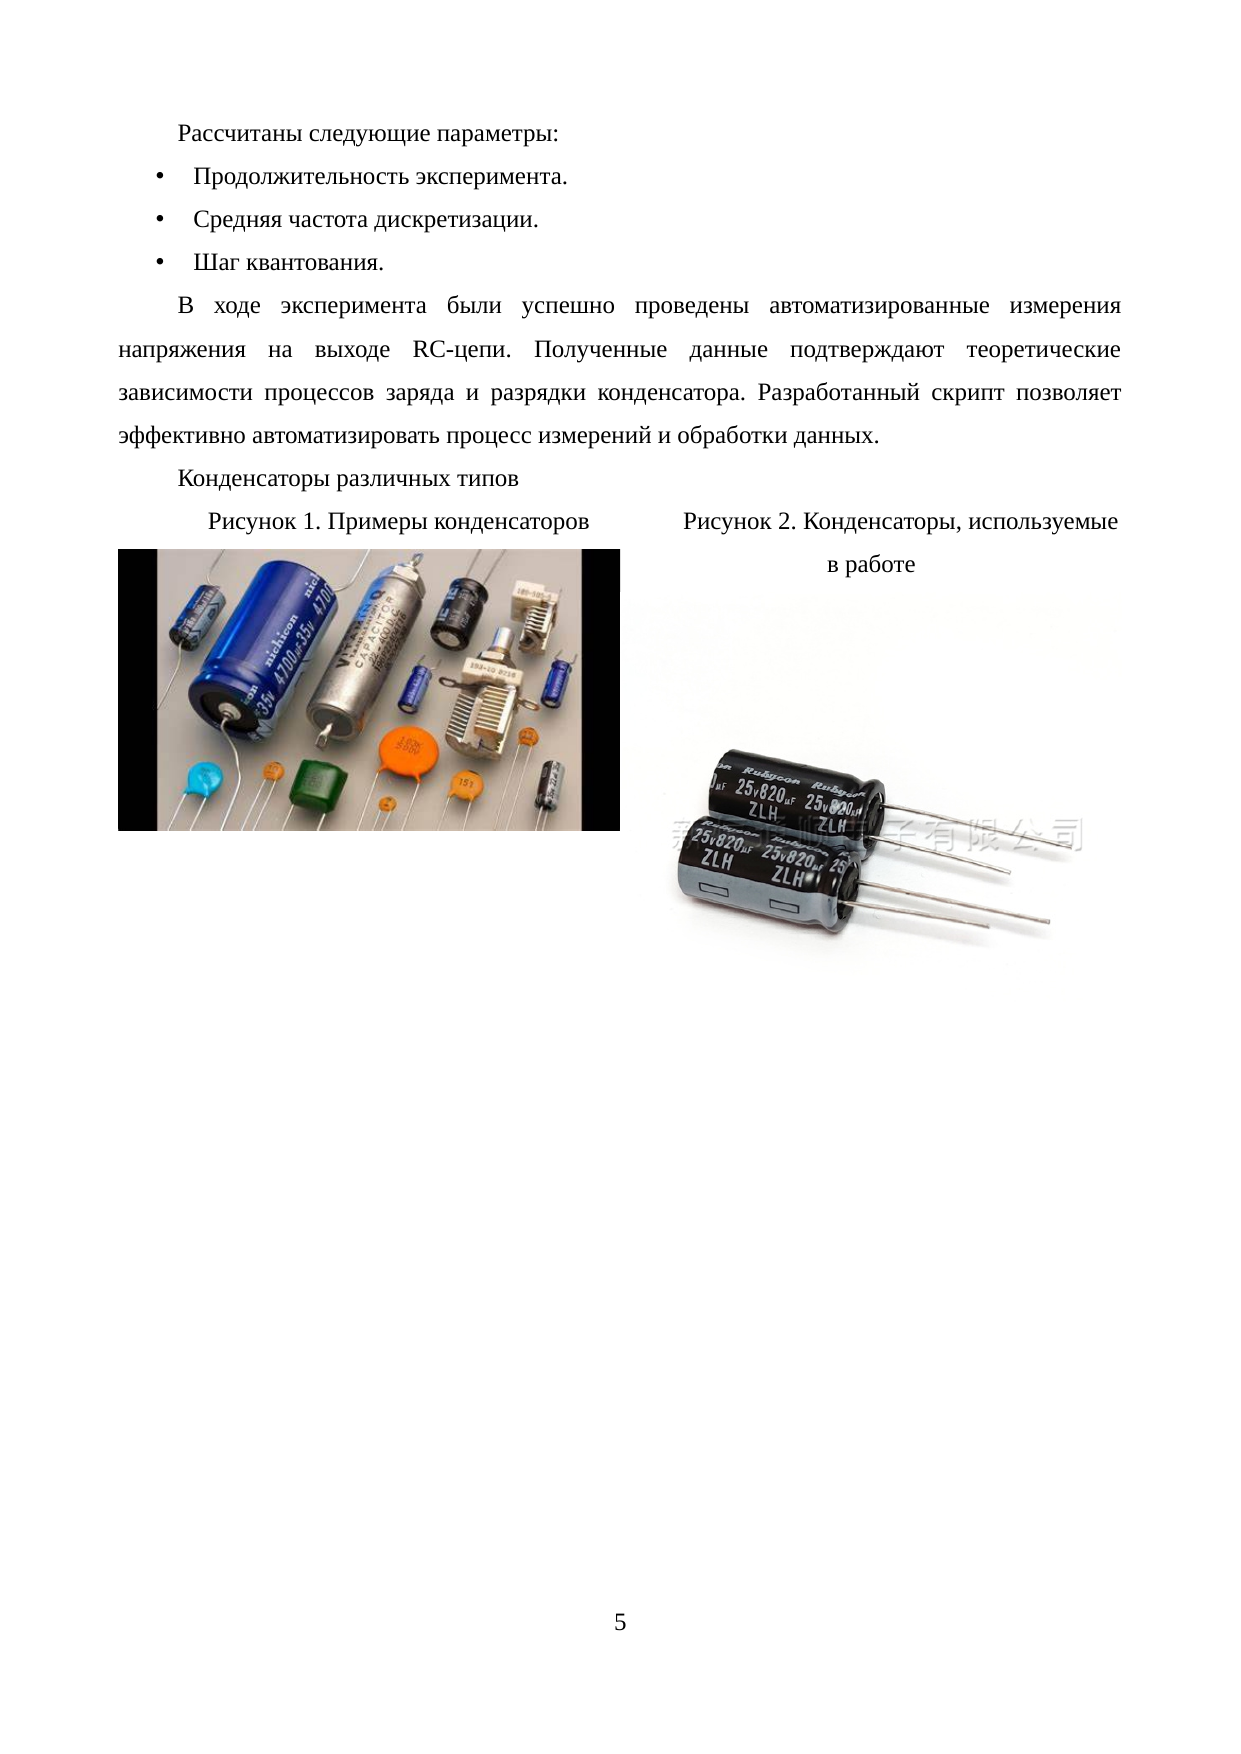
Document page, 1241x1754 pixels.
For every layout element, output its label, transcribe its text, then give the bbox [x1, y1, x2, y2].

table_header Рисунок 2. Конденсаторы, используемые в работе [620, 506, 1122, 592]
table_header Рисунок 1. Примеры конденсаторов [118, 506, 620, 549]
table_header [118, 831, 620, 1109]
text Рассчитаны следующие параметры: [118, 118, 1122, 147]
table_header [620, 1095, 1122, 1109]
list Продолжительность эксперимента. [156, 161, 1122, 190]
text В ходе эксперимента были успешно проведены автоматизированные измерения напряжения на выходе RC-цепи. Полученные данные подтверждают теоретические зависимости процессов заряда и разрядки конденсатора. Разработанный скрипт позволяет эффективно автоматизировать процесс измерений и обработки данных. [118, 291, 1122, 449]
picture [118, 549, 1123, 1095]
list Шаг квантования. [156, 247, 1122, 276]
text Конденсаторы различных типов [118, 463, 1122, 492]
list Средняя частота дискретизации. [156, 204, 1122, 233]
